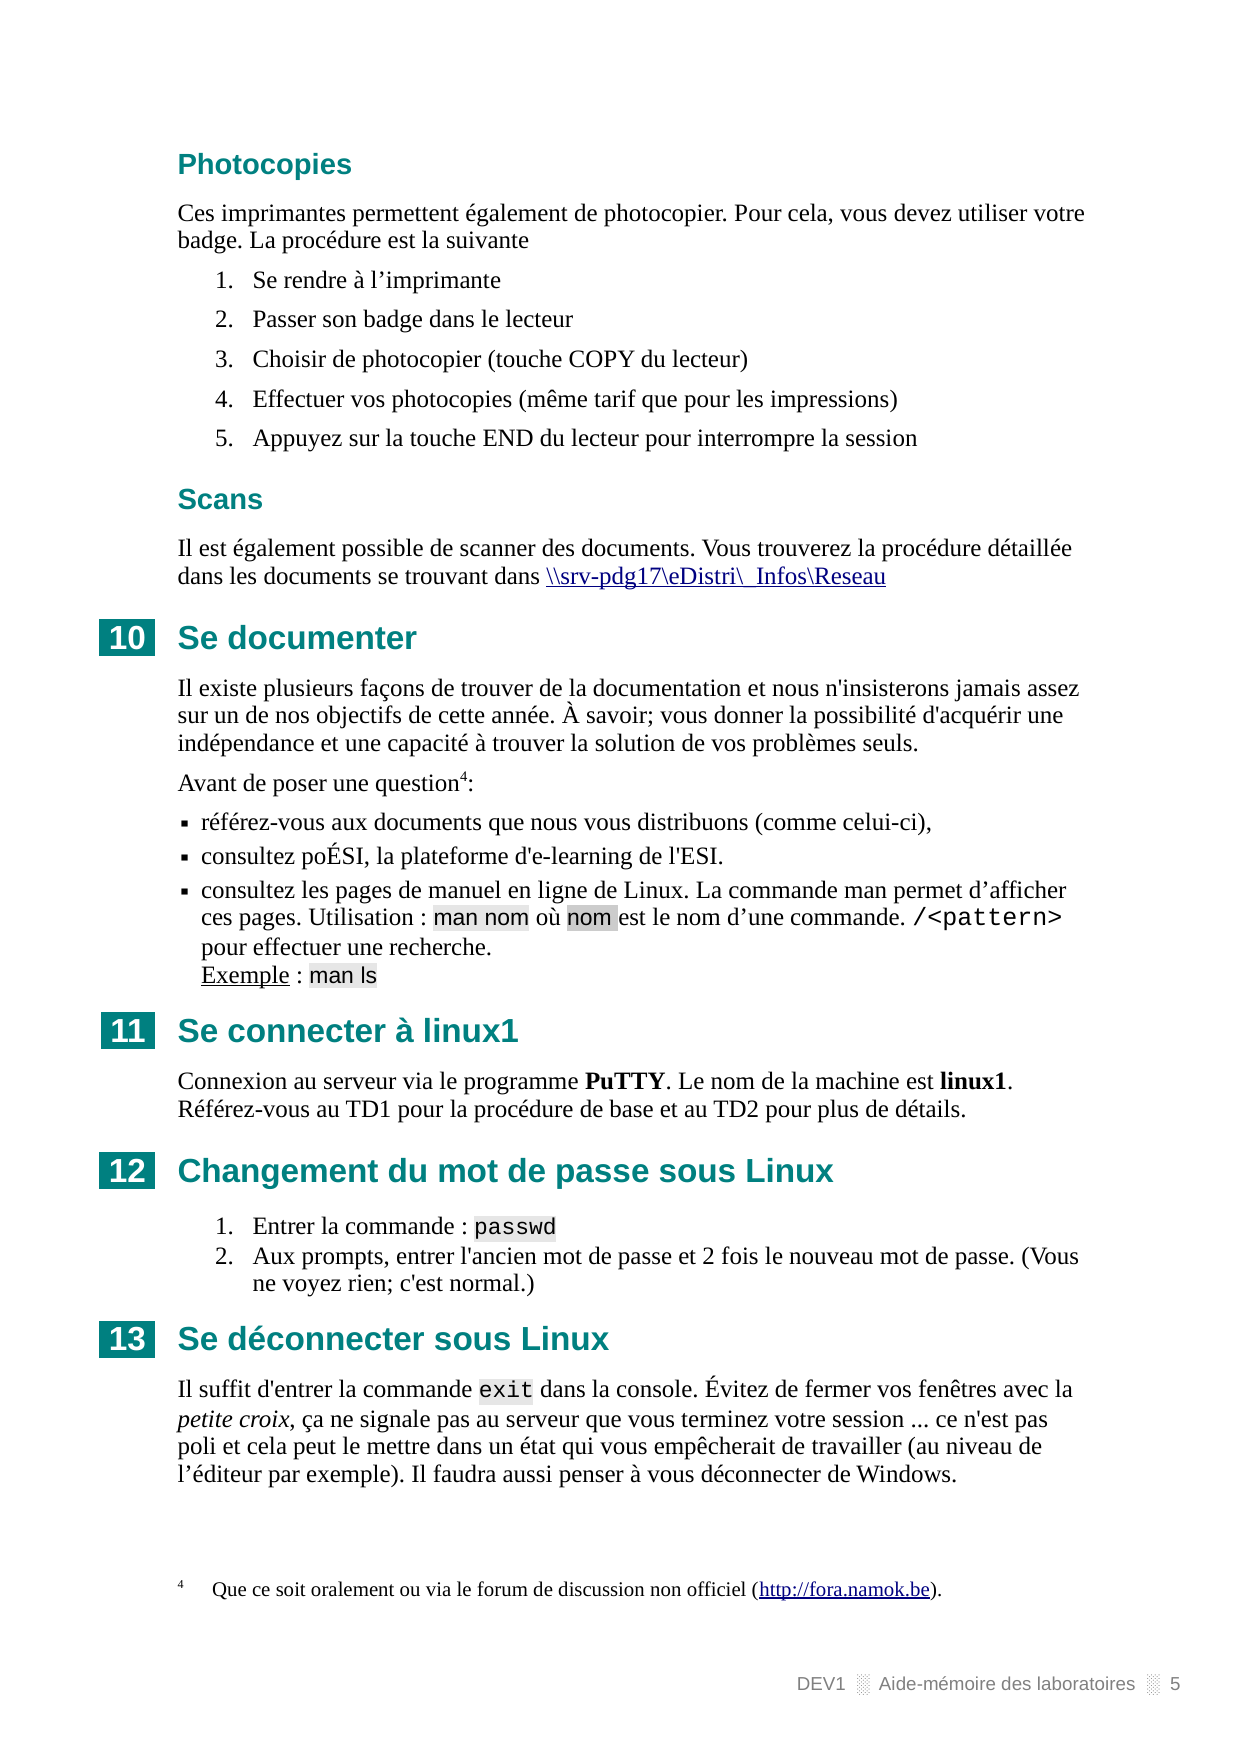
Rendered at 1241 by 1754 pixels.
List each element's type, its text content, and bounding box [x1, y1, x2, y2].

subtitle [0, 1152, 99, 1189]
text Connexion au serveur via le programme PuTTY. Le nom de la machine est linux1. Référez-vous au TD1 pour la procédure de base et au TD2 pour plus de détails. [177, 1067, 1093, 1122]
list consultez les pages de manuel en ligne de Linux. La commande man permet d’afficher ces pages. Utilisation : man nom où nom est le nom d’une commande. /<pattern> pour effectuer une recherche. Exemple : man ls [177, 876, 1093, 989]
subtitle [0, 1012, 101, 1049]
text Avant de poser une question: [177, 769, 1093, 797]
text Ces imprimantes permettent également de photocopier. Pour cela, vous devez utiliser votre badge. La procédure est la suivante [177, 199, 1093, 254]
subtitle Scans [177, 483, 1093, 516]
list Entrer la commande : passwd [215, 1212, 1093, 1242]
list Se rendre à l’imprimante [215, 266, 1093, 294]
list Aux prompts, entrer l'ancien mot de passe et 2 fois le nouveau mot de passe. (Vous ne voyez rien; c'est normal.) [215, 1242, 1093, 1297]
subtitle [0, 1321, 99, 1358]
subtitle Se déconnecter sous Linux [155, 1321, 1093, 1358]
text Il existe plusieurs façons de trouver de la documentation et nous n'insisterons jamais assez sur un de nos objectifs de cette année. À savoir; vous donner la possibilité d'acquérir une indépendance et une capacité à trouver la solution de vos problèmes seuls. [177, 674, 1093, 757]
list Passer son badge dans le lecteur [215, 306, 1093, 333]
text Il suffit d'entrer la commande exit dans la console. Évitez de fermer vos fenêtres avec la petite croix, ça ne signale pas au serveur que vous terminez votre session ... ce n'est pas poli et cela peut le mettre dans un état qui vous empêcherait de travailler (au niveau de l’éditeur par exemple). Il faudra aussi penser à vous déconnecter de Windows. [177, 1376, 1093, 1488]
text Il est également possible de scanner des documents. Vous trouverez la procédure détaillée dans les documents se trouvant dans \\srv-pdg17\eDistri\_Infos\Reseau [177, 534, 1093, 589]
list référez-vous aux documents que nous vous distribuons (comme celui-ci), [177, 808, 1093, 836]
subtitle [0, 619, 99, 656]
subtitle Changement du mot de passe sous Linux [155, 1152, 1093, 1189]
text Que ce soit oralement ou via le forum de discussion non officiel (http://fora.namok.be). [177, 1577, 1093, 1600]
list consultez poÉSI, la plateforme d'e-learning de l'ESI. [177, 842, 1093, 870]
subtitle Se documenter [155, 619, 1093, 656]
list Choisir de photocopier (touche COPY du lecteur) [215, 345, 1093, 373]
subtitle Photocopies [177, 148, 1093, 180]
list Effectuer vos photocopies (même tarif que pour les impressions) [215, 385, 1093, 412]
subtitle Se connecter à linux1 [155, 1012, 1093, 1049]
list Appuyez sur la touche END du lecteur pour interrompre la session [215, 424, 1093, 452]
